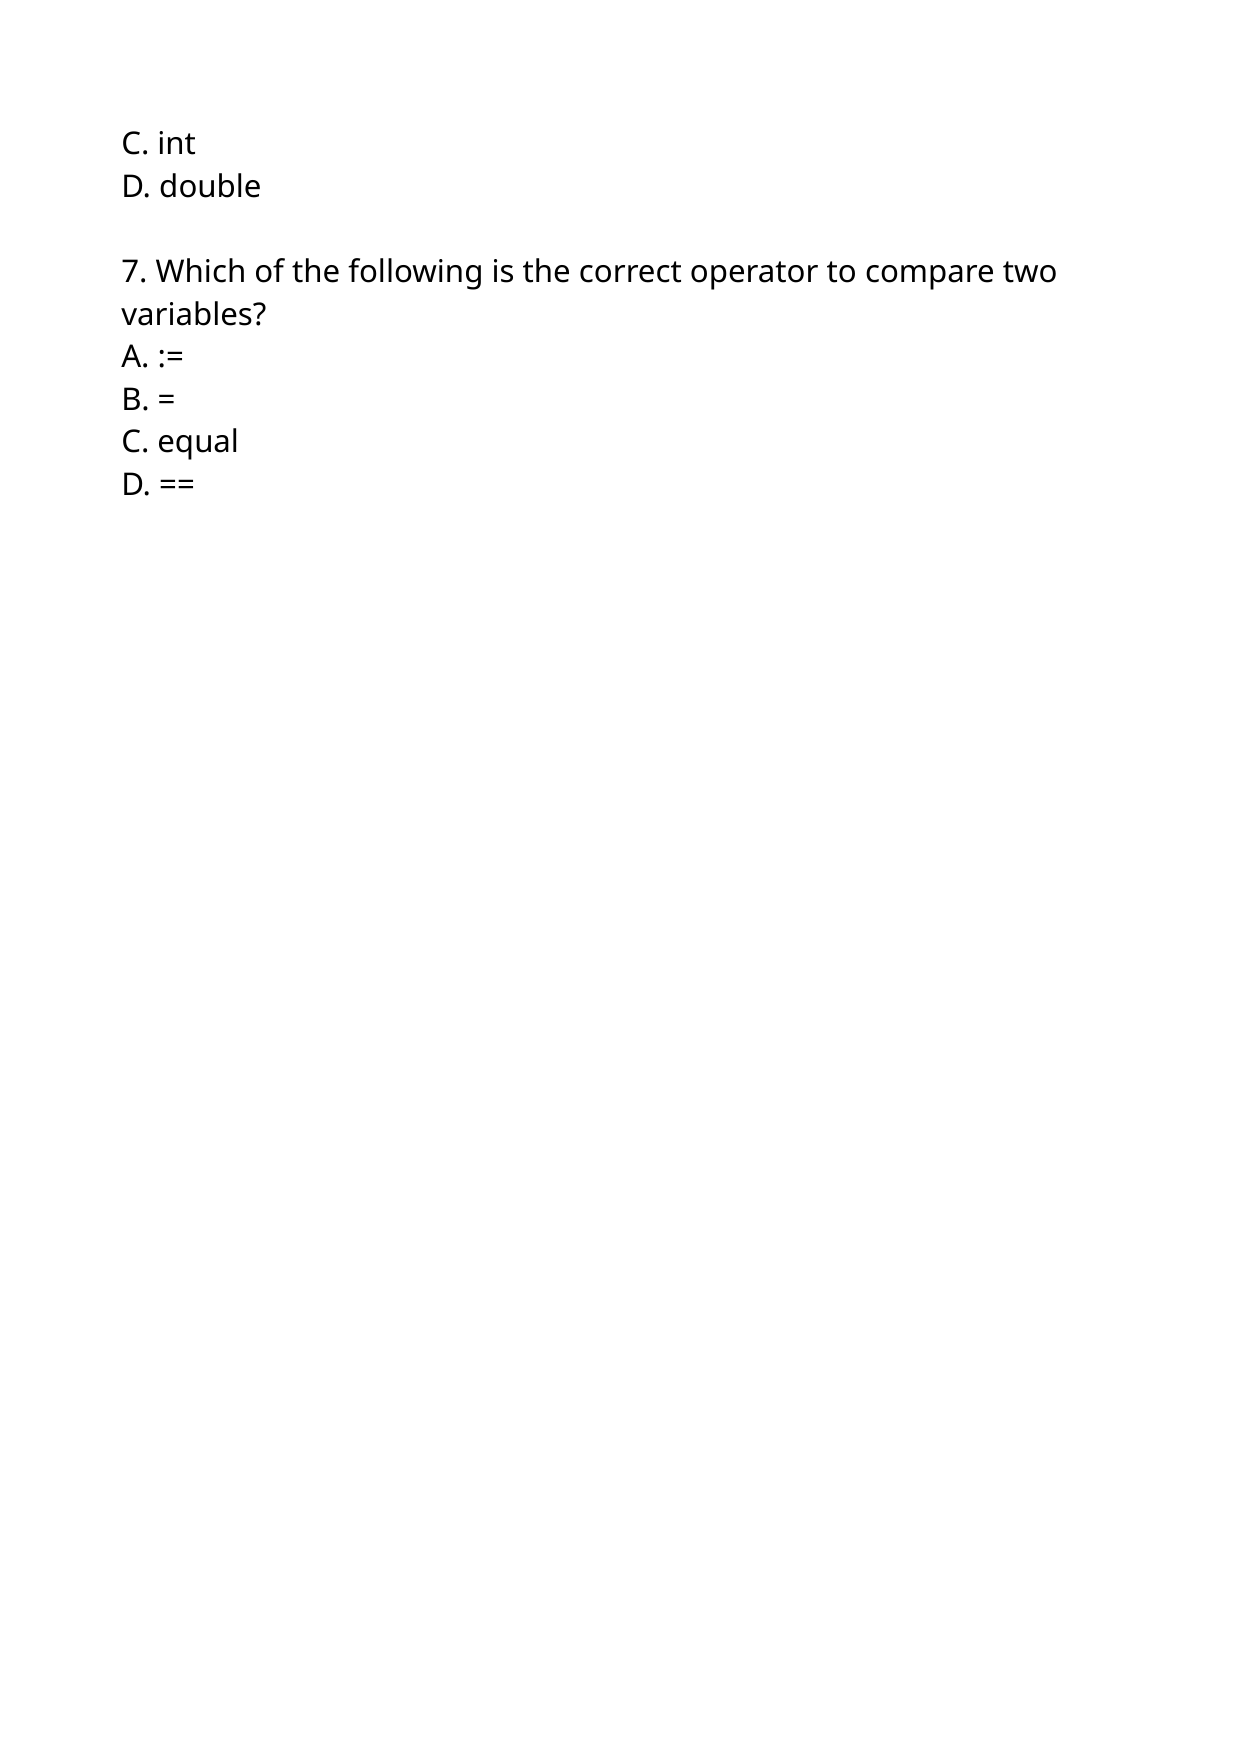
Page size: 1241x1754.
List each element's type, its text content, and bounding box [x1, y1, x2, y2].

table_header [1106, 118, 1122, 507]
table_header C. int D. double 7. Which of the following is the correct operator to compare two variables? A. := B. = C. equal D. == [118, 118, 1106, 507]
